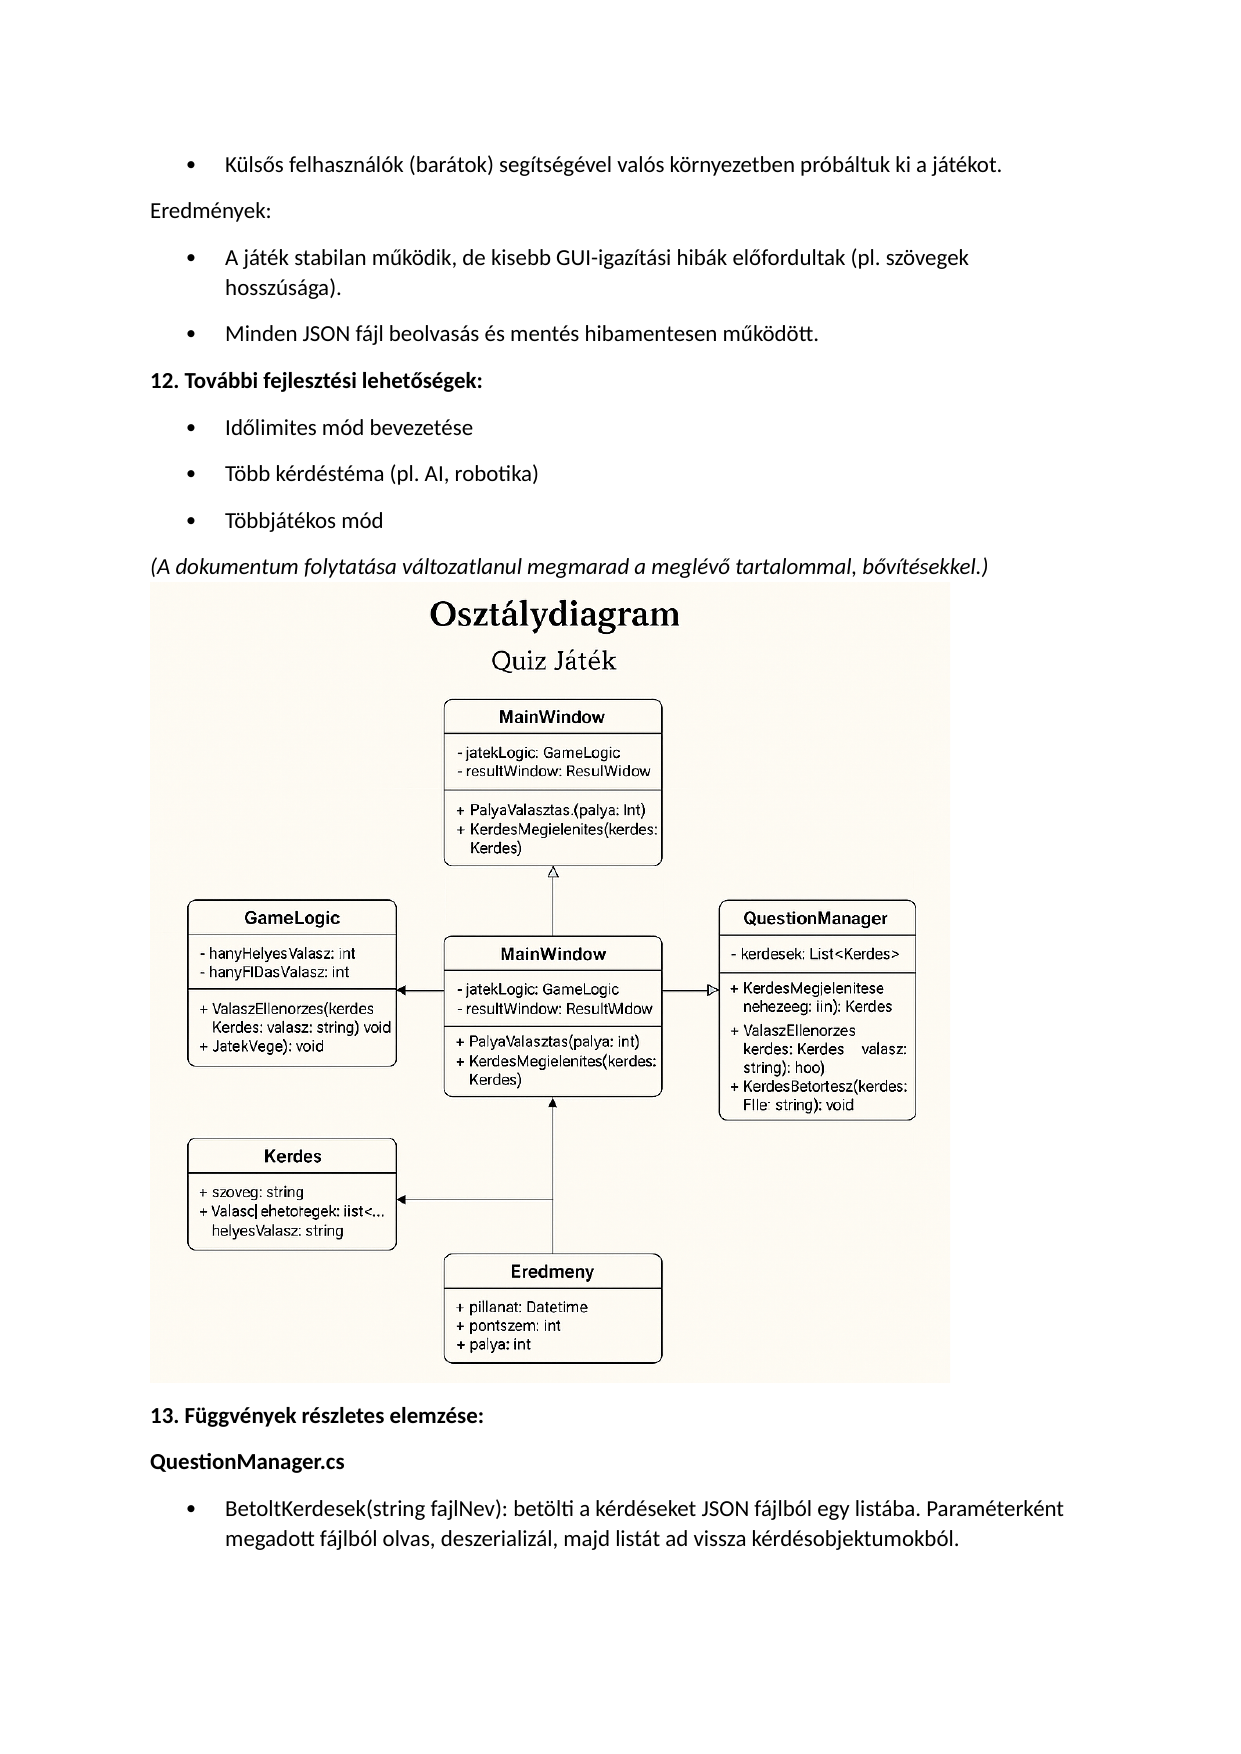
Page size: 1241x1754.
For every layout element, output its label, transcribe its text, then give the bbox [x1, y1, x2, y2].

list Többjátékos mód [187, 506, 1090, 534]
text QuestionManager.cs [150, 1447, 1090, 1475]
list Minden JSON fájl beolvasás és mentés hibamentesen működött. [187, 319, 1090, 348]
list BetoltKerdesek(string fajlNev): betölti a kérdéseket JSON fájlból egy listába. Paraméterként megadott fájlból olvas, deszerializál, majd listát ad vissza kérdésobjektumokból. [187, 1494, 1090, 1552]
text Eredmények: [150, 197, 1090, 224]
list Időlimites mód bevezetése [187, 413, 1090, 441]
text 12. További fejlesztési lehetőségek: [150, 366, 1090, 394]
list A játék stabilan működik, de kisebb GUI-igazítási hibák előfordultak (pl. szövegek hosszúsága). [187, 243, 1090, 301]
list Több kérdéstéma (pl. AI, robotika) [187, 459, 1090, 487]
text 13. Függvények részletes elemzése: [150, 1401, 1090, 1429]
text (A dokumentum folytatása változatlanul megmarad a meglévő tartalommal, bővítésekkel.) [150, 552, 1090, 1382]
list Külsős felhasználók (barátok) segítségével valós környezetben próbáltuk ki a játékot. [187, 150, 1090, 178]
